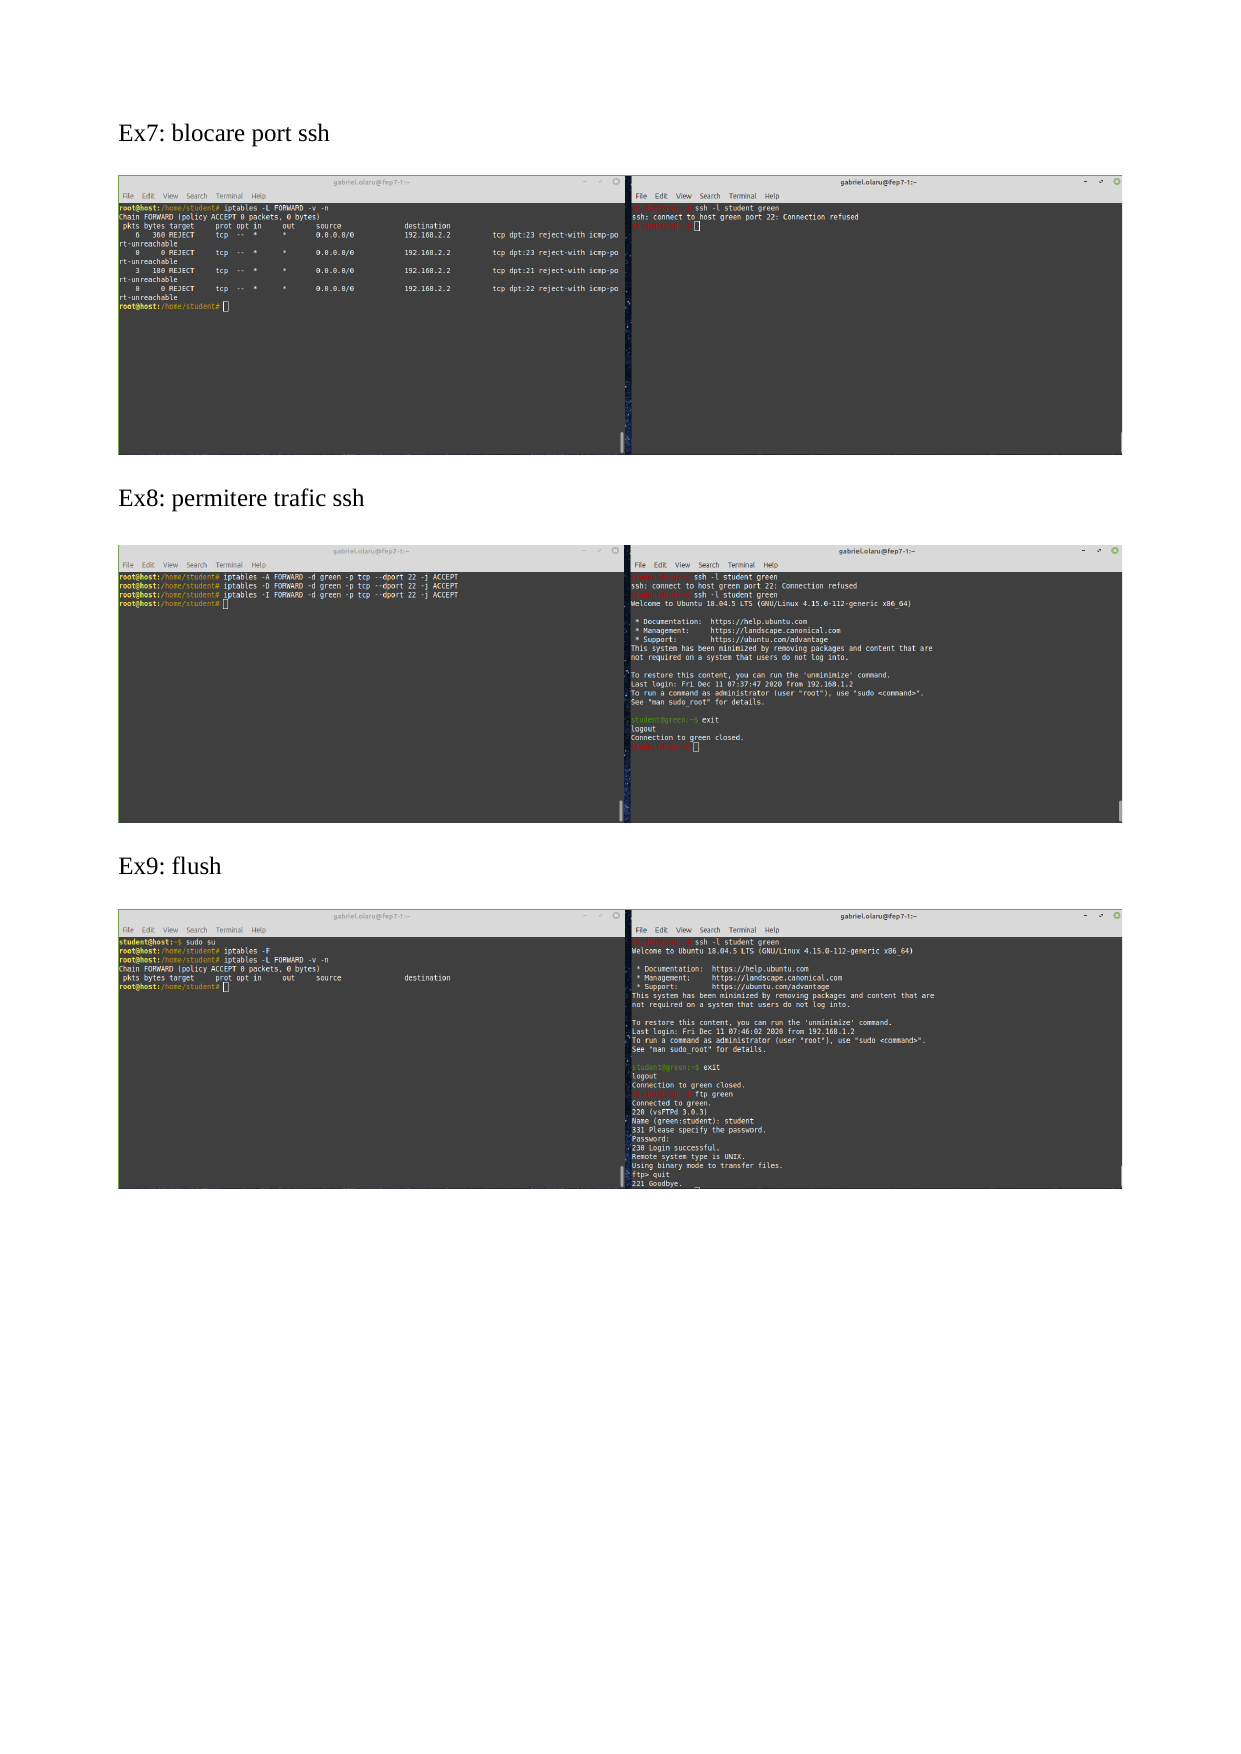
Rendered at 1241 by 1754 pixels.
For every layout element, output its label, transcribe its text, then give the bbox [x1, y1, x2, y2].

text Ex8: permitere trafic ssh [118, 483, 1122, 512]
picture [118, 175, 1123, 455]
picture [118, 545, 1123, 823]
text Ex9: flush [118, 851, 1122, 880]
picture [118, 909, 1123, 1189]
text Ex7: blocare port ssh [118, 118, 1122, 147]
